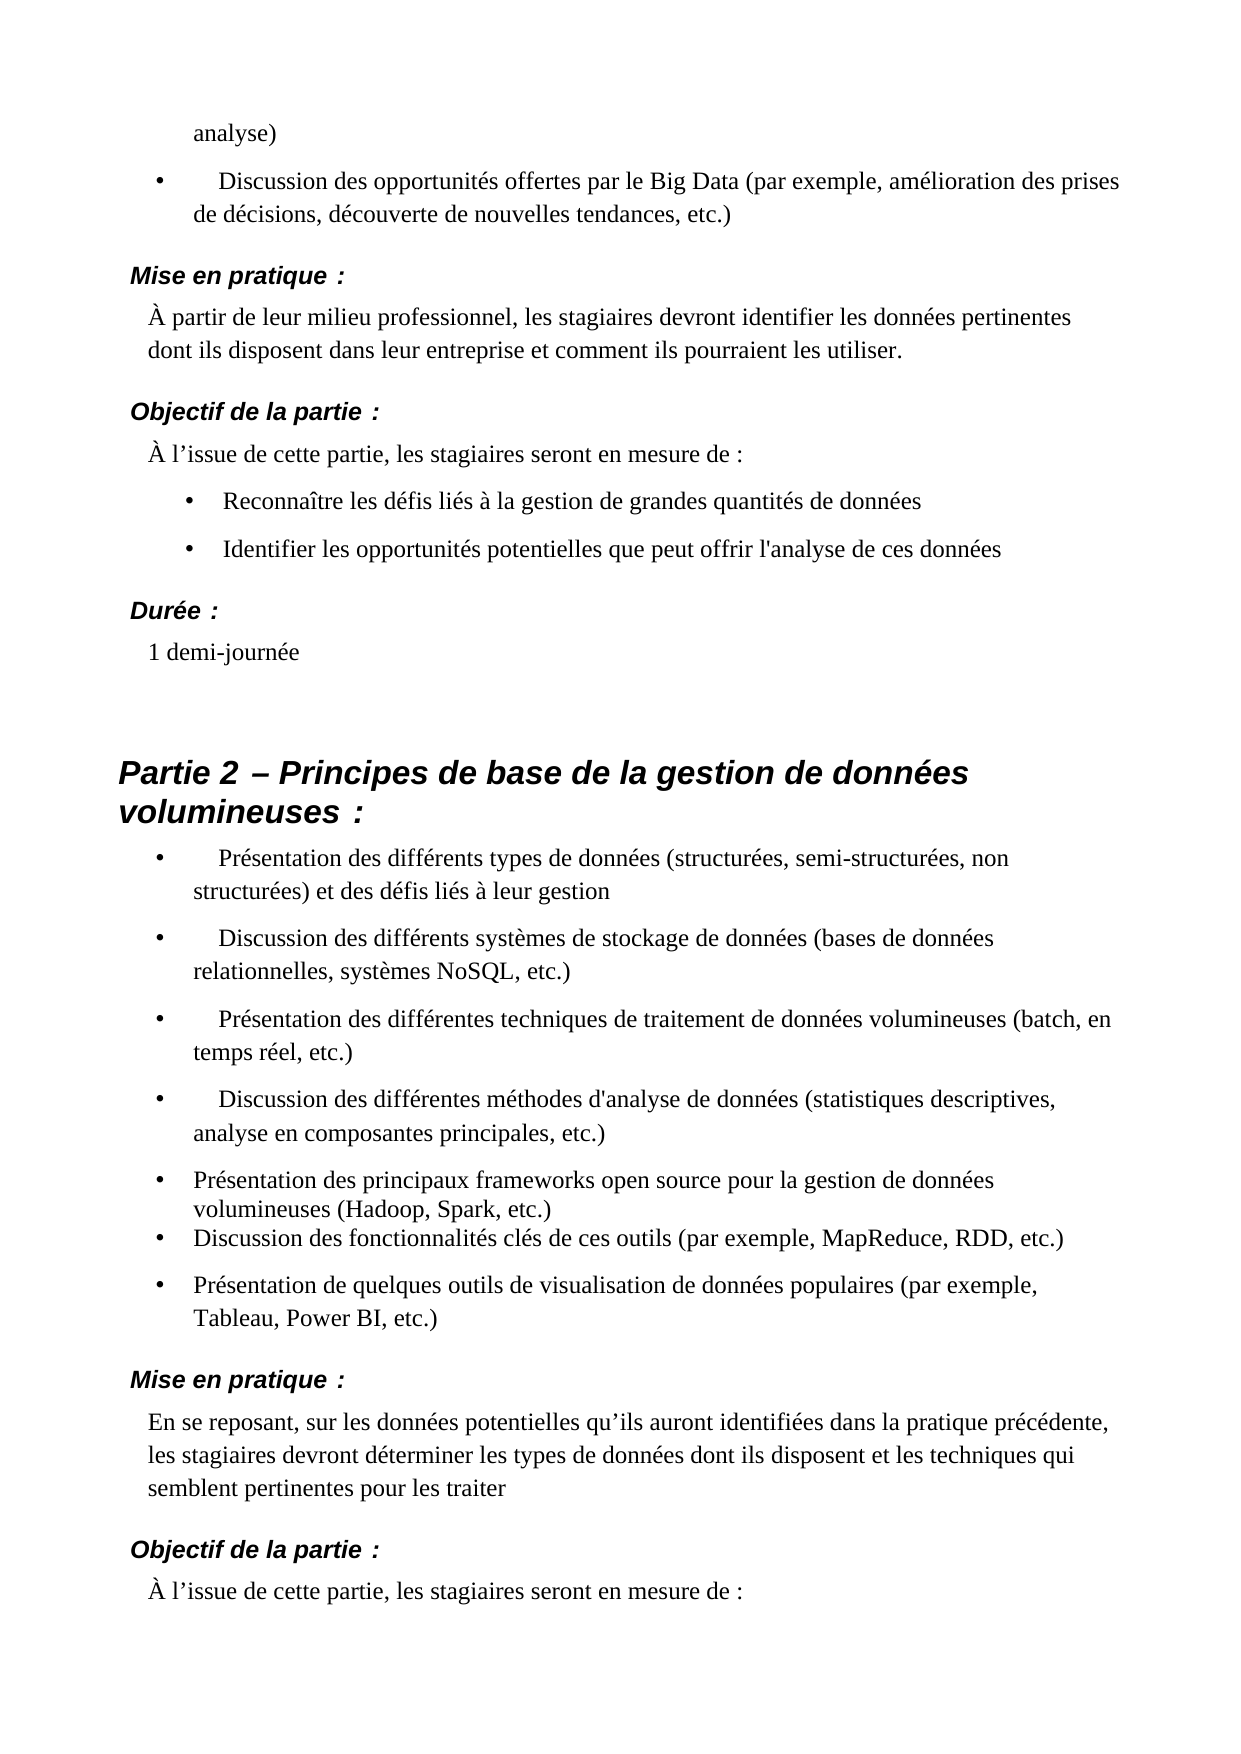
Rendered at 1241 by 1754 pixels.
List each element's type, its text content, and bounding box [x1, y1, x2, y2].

list Reconnaître les défis liés à la gestion de grandes quantités de données [185, 486, 1122, 515]
subtitle Mise en pratique : [130, 261, 1110, 290]
subtitle Durée : [130, 596, 1110, 625]
text À partir de leur milieu professionnel, les stagiaires devront identifier les données pertinentes dont ils disposent dans leur entreprise et comment ils pourraient les utiliser. [148, 302, 1122, 364]
text À l’issue de cette partie, les stagiaires seront en mesure de : [148, 439, 1122, 467]
subtitle Mise en pratique : [130, 1366, 1110, 1394]
list Identifier les opportunités potentielles que peut offrir l'analyse de ces données [185, 534, 1122, 563]
list Présentation des différentes techniques de traitement de données volumineuses (batch, en temps réel, etc.) [156, 1004, 1122, 1066]
text En se reposant, sur les données potentielles qu’ils auront identifiées dans la pratique précédente, les stagiaires devront déterminer les types de données dont ils disposent et les techniques qui semblent pertinentes pour les traiter [148, 1407, 1122, 1502]
list Discussion des opportunités offertes par le Big Data (par exemple, amélioration des prises de décisions, découverte de nouvelles tendances, etc.) [156, 166, 1122, 227]
list Discussion des fonctionnalités clés de ces outils (par exemple, MapReduce, RDD, etc.) [156, 1223, 1122, 1251]
subtitle Partie 2 – Principes de base de la gestion de données volumineuses : [118, 753, 1122, 830]
text À l’issue de cette partie, les stagiaires seront en mesure de : [148, 1576, 1122, 1605]
list analyse) [156, 118, 1122, 147]
list Présentation de quelques outils de visualisation de données populaires (par exemple, Tableau, Power BI, etc.) [156, 1270, 1122, 1332]
subtitle Objectif de la partie : [130, 1535, 1110, 1564]
subtitle Objectif de la partie : [130, 397, 1110, 426]
list Présentation des principaux frameworks open source pour la gestion de données volumineuses (Hadoop, Spark, etc.) [156, 1165, 1122, 1223]
text 1 demi-journée [148, 637, 1122, 666]
list Discussion des différentes méthodes d'analyse de données (statistiques descriptives, analyse en composantes principales, etc.) [156, 1084, 1122, 1146]
list Présentation des différents types de données (structurées, semi-structurées, non structurées) et des défis liés à leur gestion [156, 843, 1122, 904]
list Discussion des différents systèmes de stockage de données (bases de données relationnelles, systèmes NoSQL, etc.) [156, 923, 1122, 985]
